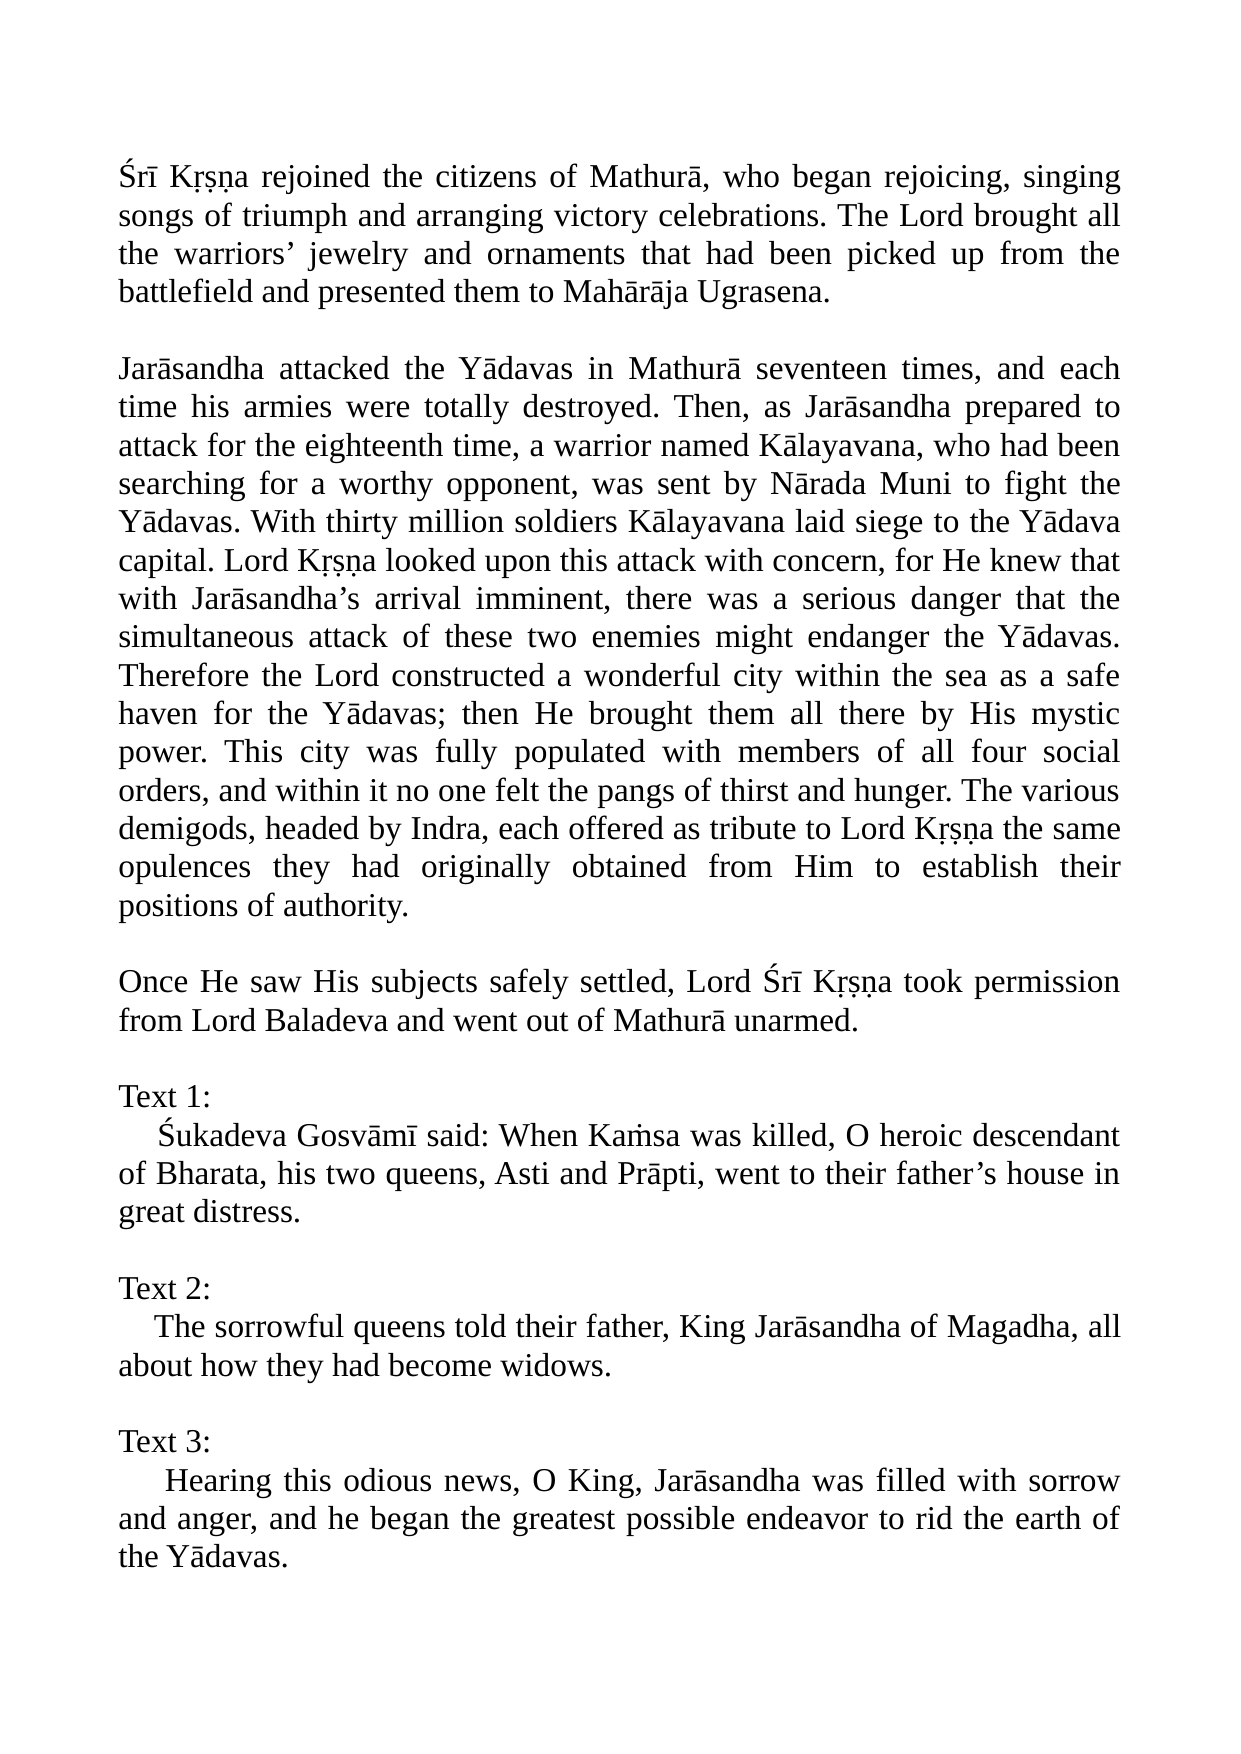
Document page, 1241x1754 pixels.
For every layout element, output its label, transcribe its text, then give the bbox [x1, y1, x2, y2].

text Śrī Kṛṣṇa rejoined the citizens of Mathurā, who began rejoicing, singing songs of triumph and arranging victory celebrations. The Lord brought all the warriors’ jewelry and ornaments that had been picked up from the battlefield and presented them to Mahārāja Ugrasena. [118, 156, 1122, 310]
text Śukadeva Gosvāmī said: When Kaṁsa was killed, O heroic descendant of Bharata, his two queens, Asti and Prāpti, went to their father’s house in great distress. [118, 1115, 1122, 1230]
text Text 2: [118, 1268, 1122, 1306]
text Text 1: [118, 1076, 1122, 1115]
text The sorrowful queens told their father, King Jarāsandha of Magadha, all about how they had become widows. [118, 1306, 1122, 1383]
text Hearing this odious news, O King, Jarāsandha was filled with sorrow and anger, and he began the greatest possible endeavor to rid the earth of the Yādavas. [118, 1460, 1122, 1575]
text Jarāsandha attacked the Yādavas in Mathurā seventeen times, and each time his armies were totally destroyed. Then, as Jarāsandha prepared to attack for the eighteenth time, a warrior named Kālayavana, who had been searching for a worthy opponent, was sent by Nārada Muni to fight the Yādavas. With thirty million soldiers Kālayavana laid siege to the Yādava capital. Lord Kṛṣṇa looked upon this attack with concern, for He knew that with Jarāsandha’s arrival imminent, there was a serious danger that the simultaneous attack of these two enemies might endanger the Yādavas. Therefore the Lord constructed a wonderful city within the sea as a safe haven for the Yādavas; then He brought them all there by His mystic power. This city was fully populated with members of all four social orders, and within it no one felt the pangs of thirst and hunger. The various demigods, headed by Indra, each offered as tribute to Lord Kṛṣṇa the same opulences they had originally obtained from Him to establish their positions of authority. [118, 348, 1122, 923]
text Text 3: [118, 1421, 1122, 1460]
text Once He saw His subjects safely settled, Lord Śrī Kṛṣṇa took permission from Lord Baladeva and went out of Mathurā unarmed. [118, 961, 1122, 1038]
